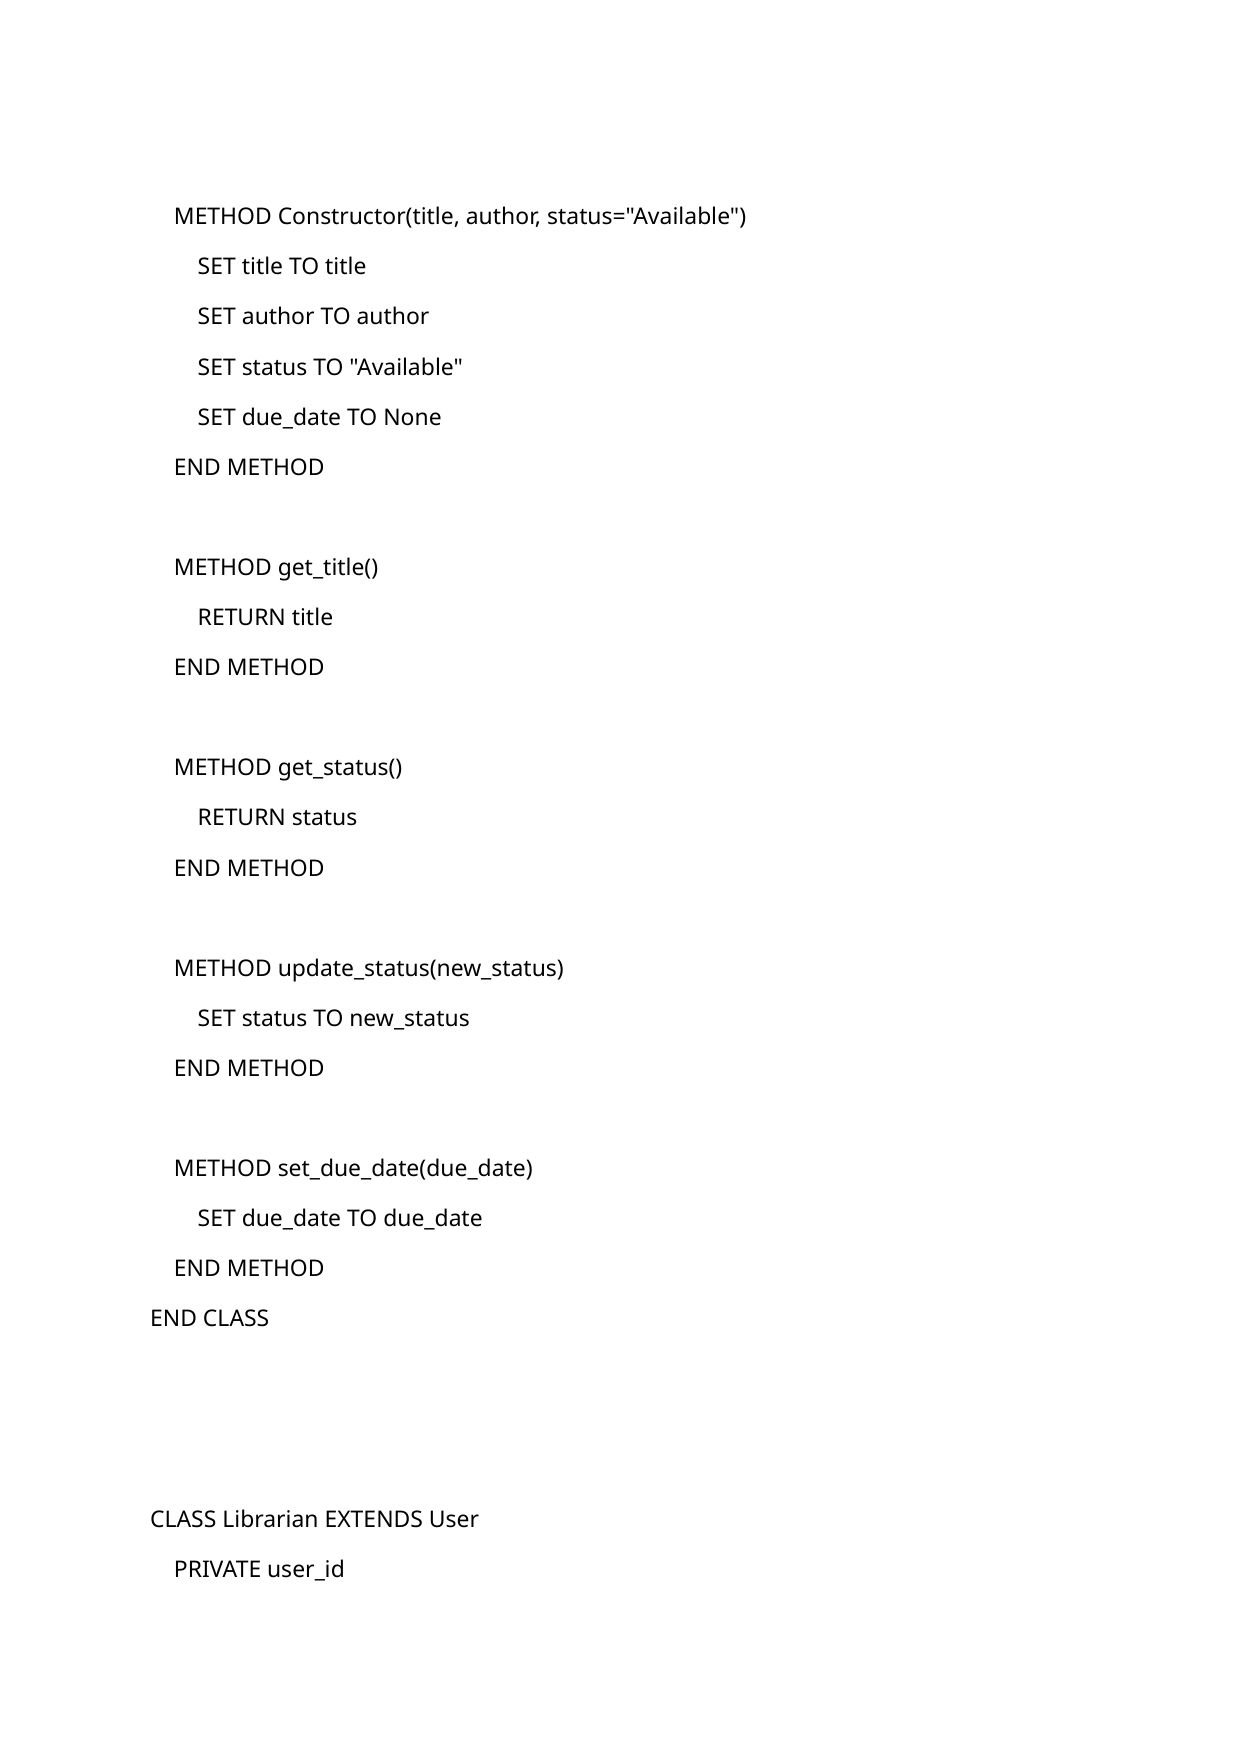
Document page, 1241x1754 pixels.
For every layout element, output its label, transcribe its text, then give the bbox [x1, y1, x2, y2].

text END METHOD [150, 1052, 1090, 1083]
text SET status TO "Available" [150, 350, 1090, 382]
text PRIVATE user_id [150, 1553, 1090, 1584]
text METHOD update_status(new_status) [150, 952, 1090, 983]
text END METHOD [150, 1252, 1090, 1283]
text END CLASS [150, 1302, 1090, 1334]
text METHOD get_status() [150, 751, 1090, 782]
text METHOD get_title() [150, 551, 1090, 582]
text METHOD Constructor(title, author, status="Available") [150, 200, 1090, 231]
text SET due_date TO due_date [150, 1202, 1090, 1233]
text RETURN status [150, 801, 1090, 833]
text SET status TO new_status [150, 1002, 1090, 1033]
text END METHOD [150, 451, 1090, 482]
text SET author TO author [150, 300, 1090, 332]
text METHOD set_due_date(due_date) [150, 1152, 1090, 1183]
text SET title TO title [150, 250, 1090, 281]
text RETURN title [150, 601, 1090, 632]
text END METHOD [150, 651, 1090, 682]
text END METHOD [150, 851, 1090, 883]
text SET due_date TO None [150, 401, 1090, 432]
text CLASS Librarian EXTENDS User [150, 1503, 1090, 1534]
